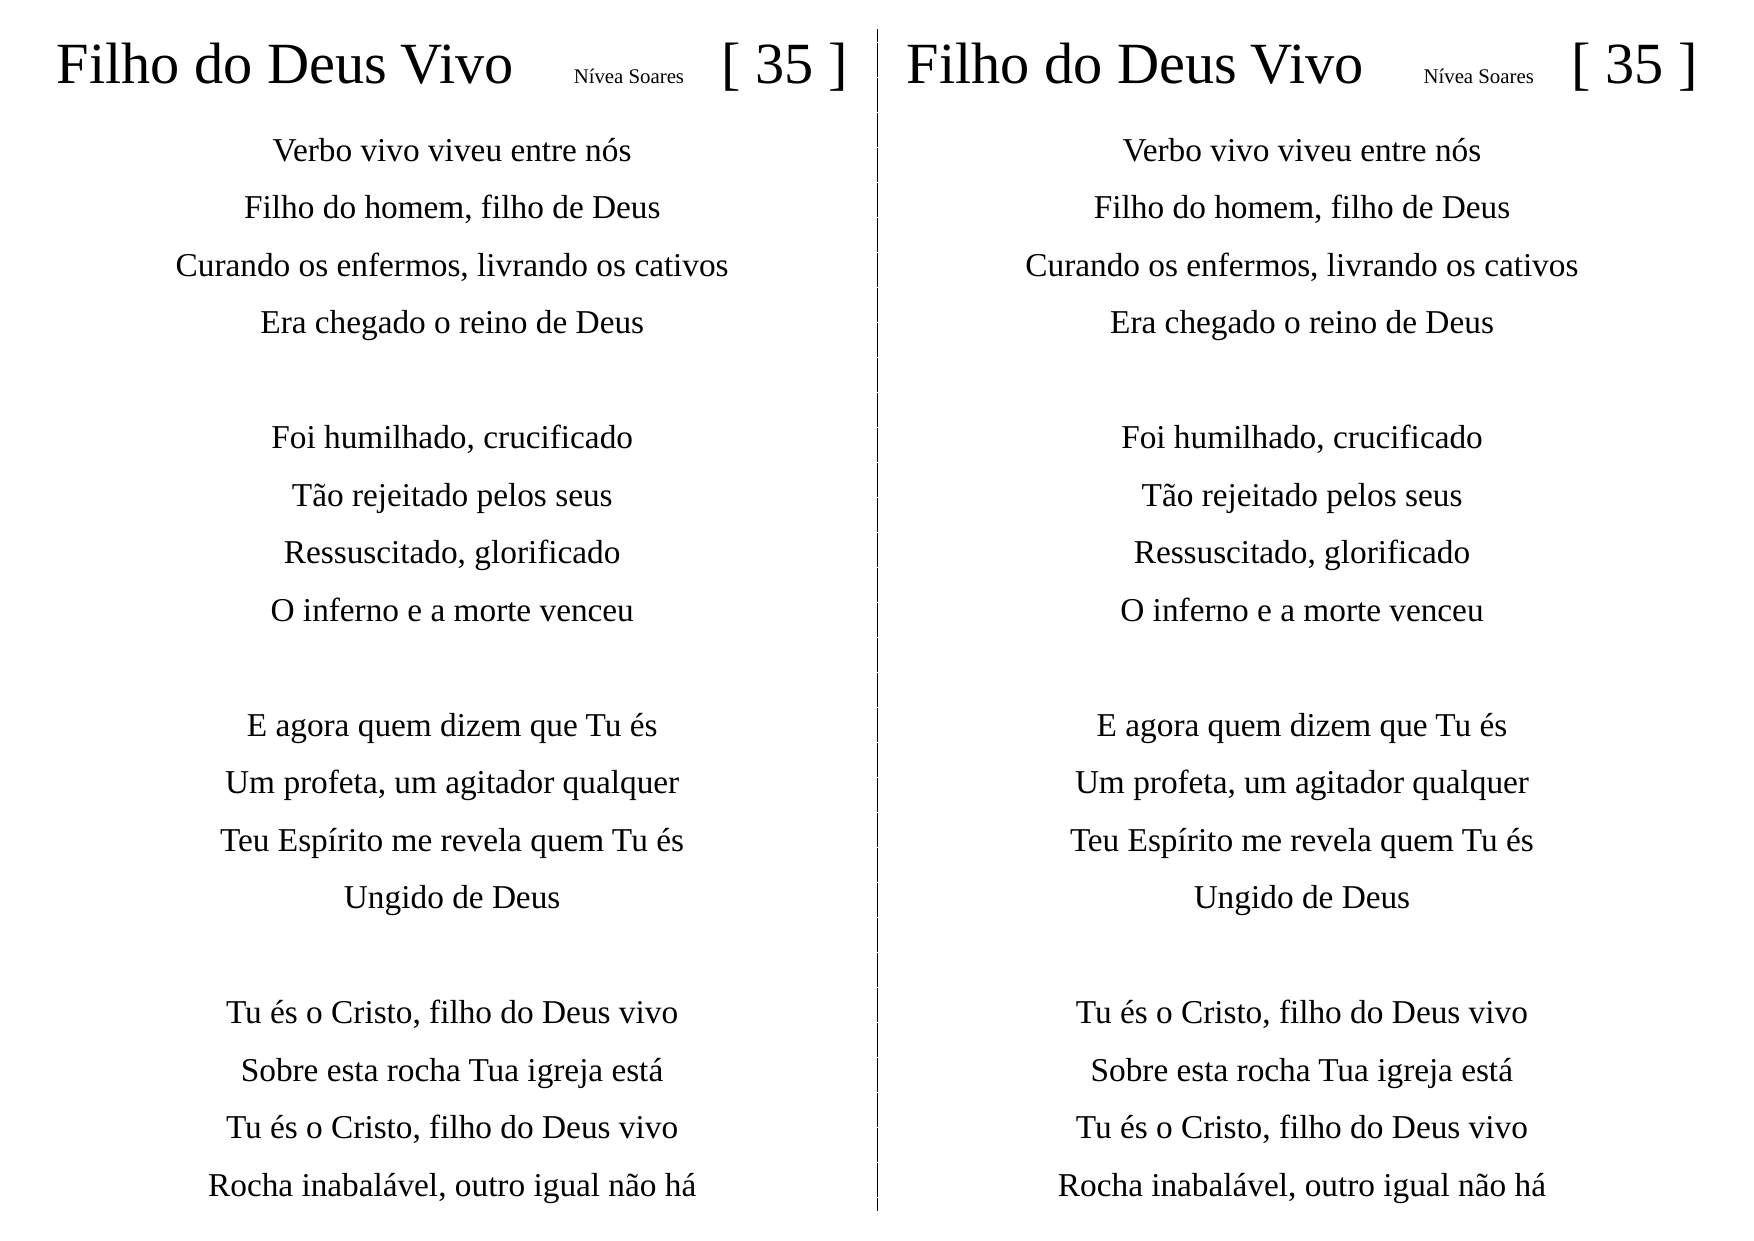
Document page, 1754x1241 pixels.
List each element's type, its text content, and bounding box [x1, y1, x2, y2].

text O inferno e a morte venceu [879, 590, 1724, 628]
text Era chegado o reino de Deus [879, 303, 1724, 341]
text Tão rejeitado pelos seus [29, 475, 875, 513]
text Foi humilhado, crucificado [879, 418, 1724, 456]
text E agora quem dizem que Tu és [879, 705, 1724, 743]
text Ungido de Deus [29, 878, 875, 916]
text Foi humilhado, crucificado [29, 418, 875, 456]
text Tu és o Cristo, filho do Deus vivo [879, 993, 1724, 1031]
text Tu és o Cristo, filho do Deus vivo [879, 1108, 1724, 1146]
text Tu és o Cristo, filho do Deus vivo [29, 993, 875, 1031]
text Verbo vivo viveu entre nós [29, 130, 875, 168]
text Ressuscitado, glorificado [29, 533, 875, 571]
text Tão rejeitado pelos seus [879, 475, 1724, 513]
text Um profeta, um agitador qualquer [29, 763, 875, 801]
text Verbo vivo viveu entre nós [879, 130, 1724, 168]
text Filho do Deus Vivo Nívea Soares [ 35 ] [879, 29, 1724, 97]
text Era chegado o reino de Deus [29, 303, 875, 341]
text Teu Espírito me revela quem Tu és [29, 820, 875, 858]
text Um profeta, um agitador qualquer [879, 763, 1724, 801]
text Tu és o Cristo, filho do Deus vivo [29, 1108, 875, 1146]
text Curando os enfermos, livrando os cativos [879, 245, 1724, 283]
text Rocha inabalável, outro igual não há [29, 1165, 875, 1203]
text E agora quem dizem que Tu és [29, 705, 875, 743]
text Ungido de Deus [879, 878, 1724, 916]
text Filho do Deus Vivo Nívea Soares [ 35 ] [29, 29, 875, 97]
text O inferno e a morte venceu [29, 590, 875, 628]
text Rocha inabalável, outro igual não há [879, 1165, 1724, 1203]
text Filho do homem, filho de Deus [29, 188, 875, 226]
text Ressuscitado, glorificado [879, 533, 1724, 571]
text Filho do homem, filho de Deus [879, 188, 1724, 226]
text Sobre esta rocha Tua igreja está [29, 1050, 875, 1088]
text Curando os enfermos, livrando os cativos [29, 245, 875, 283]
text Sobre esta rocha Tua igreja está [879, 1050, 1724, 1088]
text Teu Espírito me revela quem Tu és [879, 820, 1724, 858]
